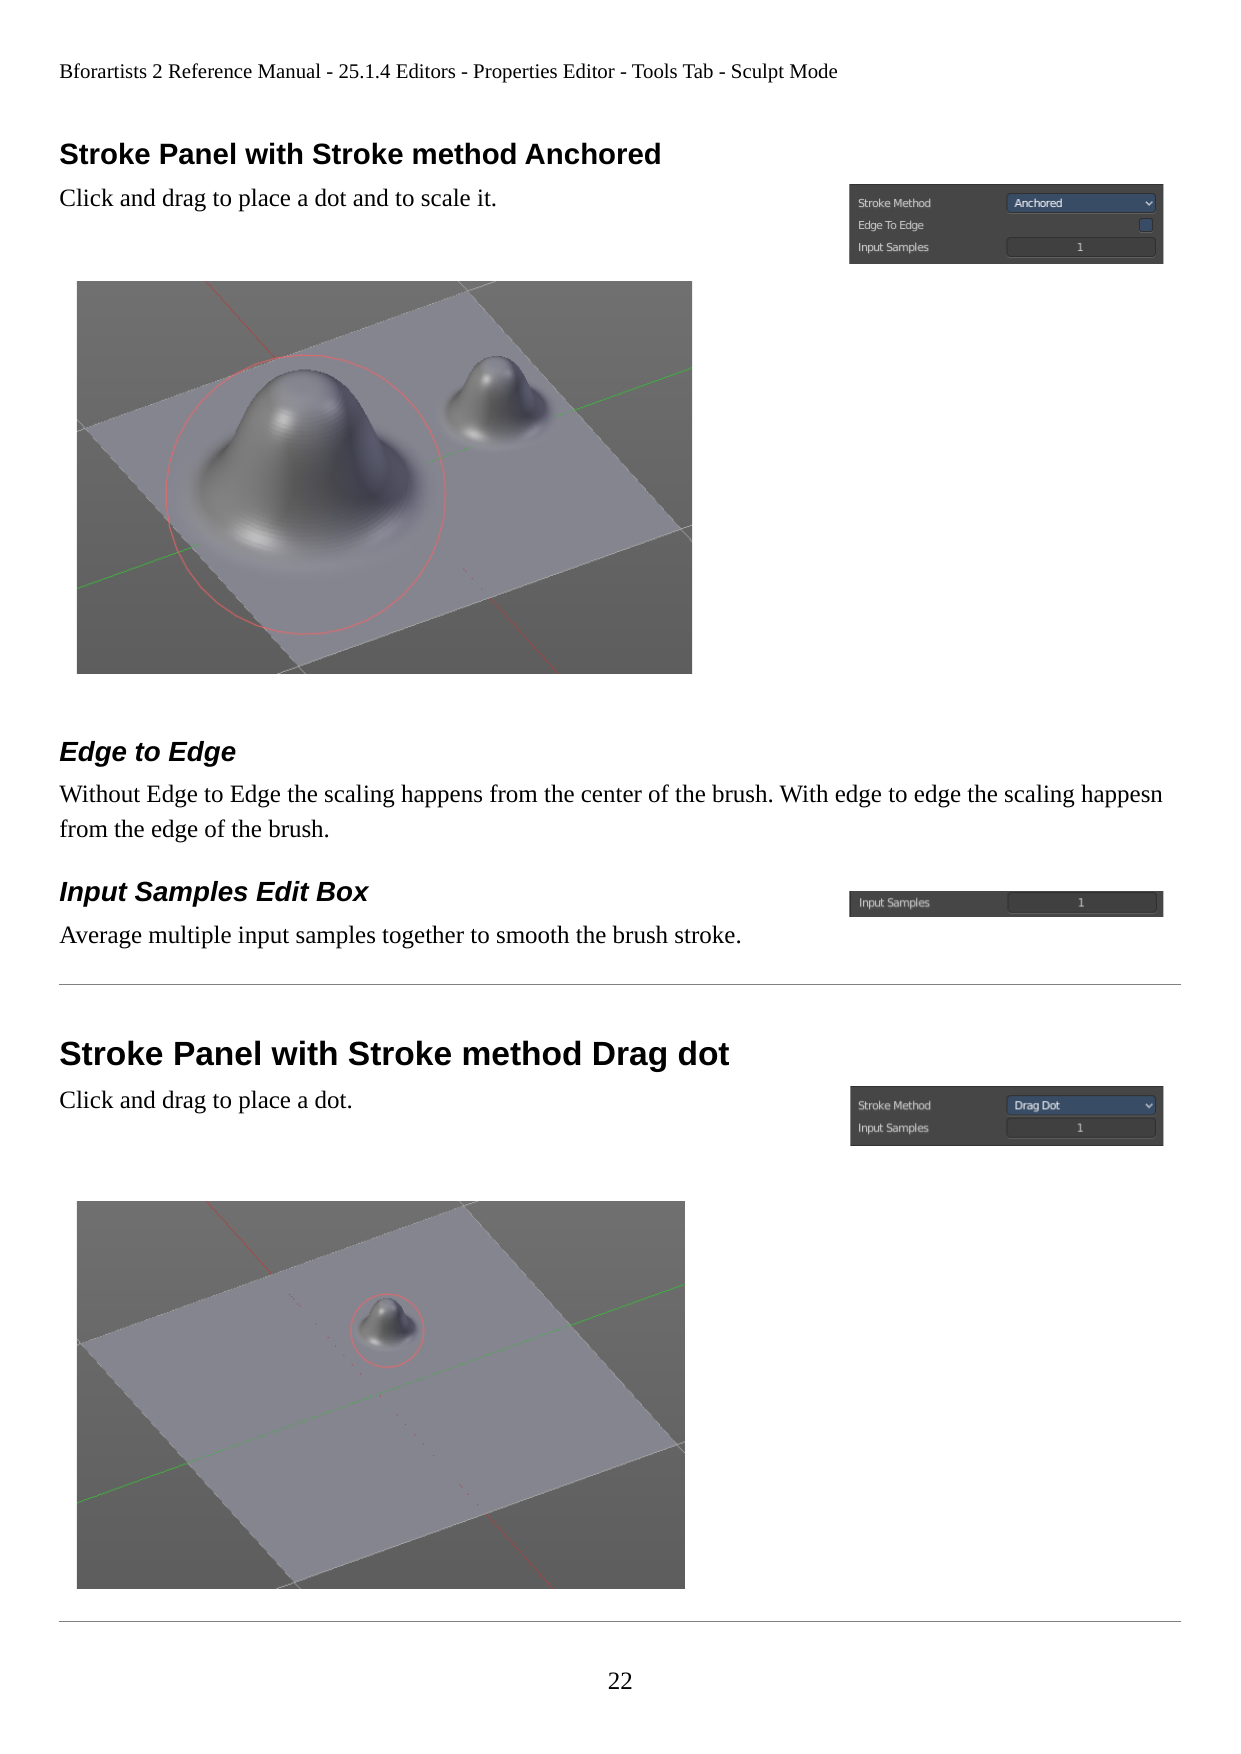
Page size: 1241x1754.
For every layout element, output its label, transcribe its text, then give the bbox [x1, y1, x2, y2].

text Without Edge to Edge the scaling happens from the center of the brush. With edge to edge the scaling happesn from the edge of the brush. [59, 779, 1181, 843]
subtitle Input Samples Edit Box [59, 876, 1181, 907]
picture [76, 1201, 685, 1589]
text Click and drag to place a dot. [59, 1085, 1181, 1114]
text Click and drag to place a dot and to scale it. [59, 183, 1181, 212]
picture [76, 281, 693, 674]
subtitle Stroke Panel with Stroke method Anchored [59, 137, 1181, 170]
picture [849, 184, 1164, 264]
subtitle Stroke Panel with Stroke method Drag dot [59, 1034, 1181, 1073]
picture [849, 891, 1164, 917]
picture [850, 1086, 1164, 1146]
text Average multiple input samples together to smooth the brush stroke. [59, 920, 1181, 949]
subtitle Edge to Edge [59, 735, 1181, 767]
